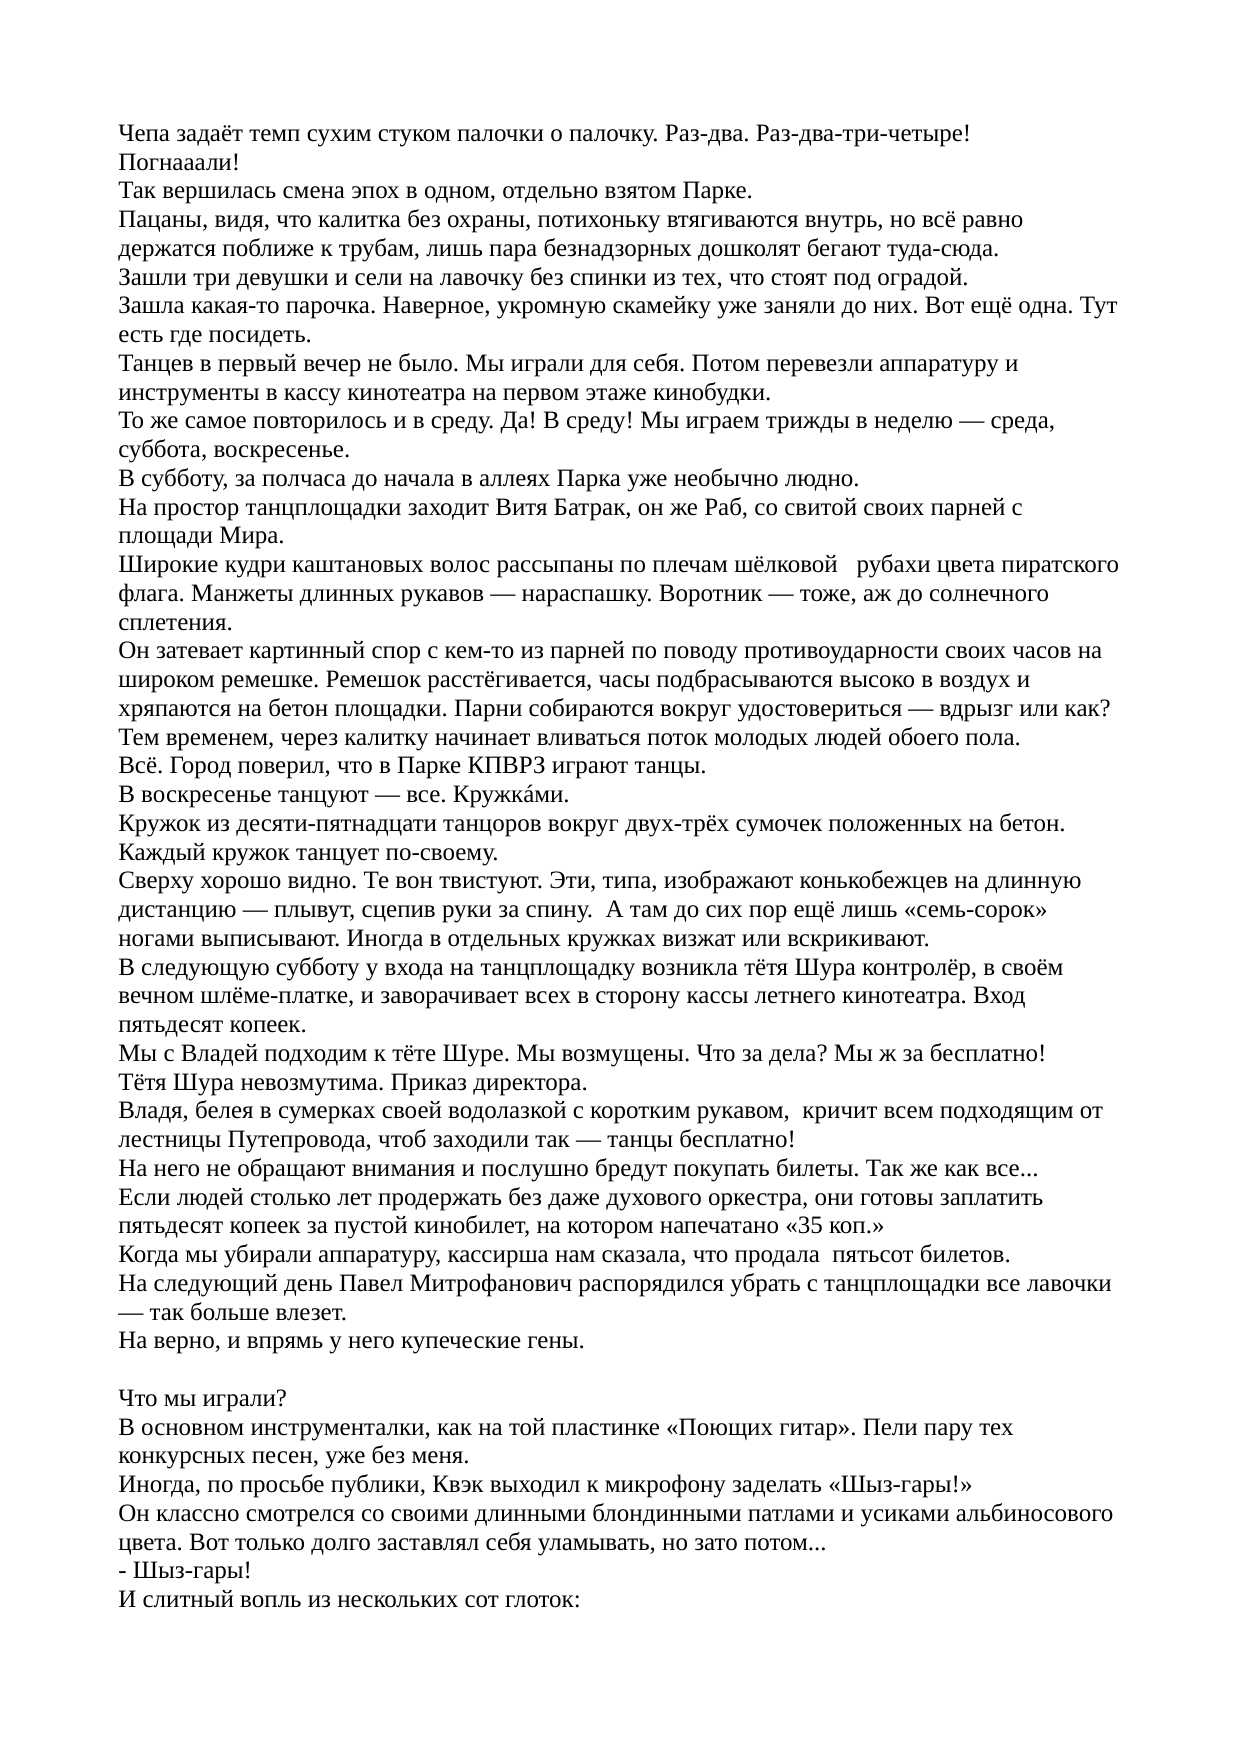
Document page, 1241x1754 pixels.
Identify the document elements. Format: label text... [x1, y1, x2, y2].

text Владя, белея в сумерках своей водолазкой с коротким рукавом, кричит всем подходящим от лестницы Путепровода, чтоб заходили так — танцы бесплатно! [118, 1096, 1122, 1153]
text В субботу, за полчаса до начала в аллеях Парка уже необычно людно. [118, 463, 1122, 492]
text Он классно смотрелся со своими длинными блондинными патлами и усиками альбиносового цвета. Вот только долго заставлял себя уламывать, но зато потом... [118, 1498, 1122, 1556]
text Кружок из десяти-пятнадцати танцоров вокруг двух-трёх сумочек положенных на бетон. Каждый кружок танцует по-своему. [118, 808, 1122, 866]
text Так вершилась смена эпох в одном, отдельно взятом Парке. [118, 176, 1122, 204]
text На верно, и впрямь у него купеческие гены. [118, 1326, 1122, 1354]
text Зашли три девушки и сели на лавочку без спинки из тех, что стоят под оградой. [118, 262, 1122, 291]
text Погнааали! [118, 147, 1122, 176]
text На следующий день Павел Митрофанович распорядился убрать с танцплощадки все лавочки — так больше влезет. [118, 1268, 1122, 1326]
text Мы с Владей подходим к тёте Шуре. Мы возмущены. Что за дела? Мы ж за бесплатно! [118, 1038, 1122, 1067]
text Всё. Город поверил, что в Парке КПВРЗ играют танцы. [118, 751, 1122, 779]
text Широкие кудри каштановых волос рассыпаны по плечам шёлковой рубахи цвета пиратского флага. Манжеты длинных рукавов — нараспашку. Воротник — тоже, аж до солнечного сплетения. [118, 549, 1122, 636]
text На него не обращают внимания и послушно бредут покупать билеты. Так же как все... [118, 1153, 1122, 1182]
text - Шыз-гары! [118, 1556, 1122, 1584]
text Он затевает картинный спор с кем-то из парней по поводу противоударности своих часов на широком ремешке. Ремешок расстёгивается, часы подбрасываются высоко в воздух и хряпаются на бетон площадки. Парни собираются вокруг удостовериться — вдрызг или как? [118, 636, 1122, 722]
text В воскресенье танцуют — все. Кружкáми. [118, 779, 1122, 808]
text Чепа задаёт темп сухим стуком палочки о палочку. Раз-два. Раз-два-три-четыре! [118, 118, 1122, 147]
text Иногда, по просьбе публики, Квэк выходил к микрофону заделать «Шыз-гары!» [118, 1469, 1122, 1498]
text То же самое повторилось и в среду. Да! В среду! Мы играем трижды в неделю — среда, суббота, воскресенье. [118, 406, 1122, 463]
text В следующую субботу у входа на танцплощадку возникла тётя Шура контролёр, в своём вечном шлёме-платке, и заворачивает всех в сторону кассы летнего кинотеатра. Вход пятьдесят копеек. [118, 952, 1122, 1038]
text На простор танцплощадки заходит Витя Батрак, он же Раб, со свитой своих парней с площади Мира. [118, 492, 1122, 549]
text И слитный вопль из нескольких сот глоток: [118, 1584, 1122, 1613]
text В основном инструменталки, как на той пластинке «Поющих гитар». Пели пару тех конкурсных песен, уже без меня. [118, 1412, 1122, 1469]
text Что мы играли? [118, 1383, 1122, 1412]
text Когда мы убирали аппаратуру, кассирша нам сказала, что продала пятьсот билетов. [118, 1239, 1122, 1268]
text Танцев в первый вечер не было. Мы играли для себя. Потом перевезли аппаратуру и инструменты в кассу кинотеатра на первом этаже кинобудки. [118, 348, 1122, 406]
text Тем временем, через калитку начинает вливаться поток молодых людей обоего пола. [118, 722, 1122, 751]
text Если людей столько лет продержать без даже духового оркестра, они готовы заплатить пятьдесят копеек за пустой кинобилет, на котором напечатано «35 коп.» [118, 1182, 1122, 1239]
text Сверху хорошо видно. Те вон твистуют. Эти, типа, изображают конькобежцев на длинную дистанцию — плывут, сцепив руки за спину. А там до сих пор ещё лишь «семь-сорок» ногами выписывают. Иногда в отдельных кружках визжат или вскрикивают. [118, 866, 1122, 952]
text Пацаны, видя, что калитка без охраны, потихоньку втягиваются внутрь, но всё равно держатся поближе к трубам, лишь пара безнадзорных дошколят бегают туда-сюда. [118, 204, 1122, 262]
text Зашла какая-то парочка. Наверное, укромную скамейку уже заняли до них. Вот ещё одна. Тут есть где посидеть. [118, 291, 1122, 348]
text Тётя Шура невозмутима. Приказ директора. [118, 1067, 1122, 1096]
